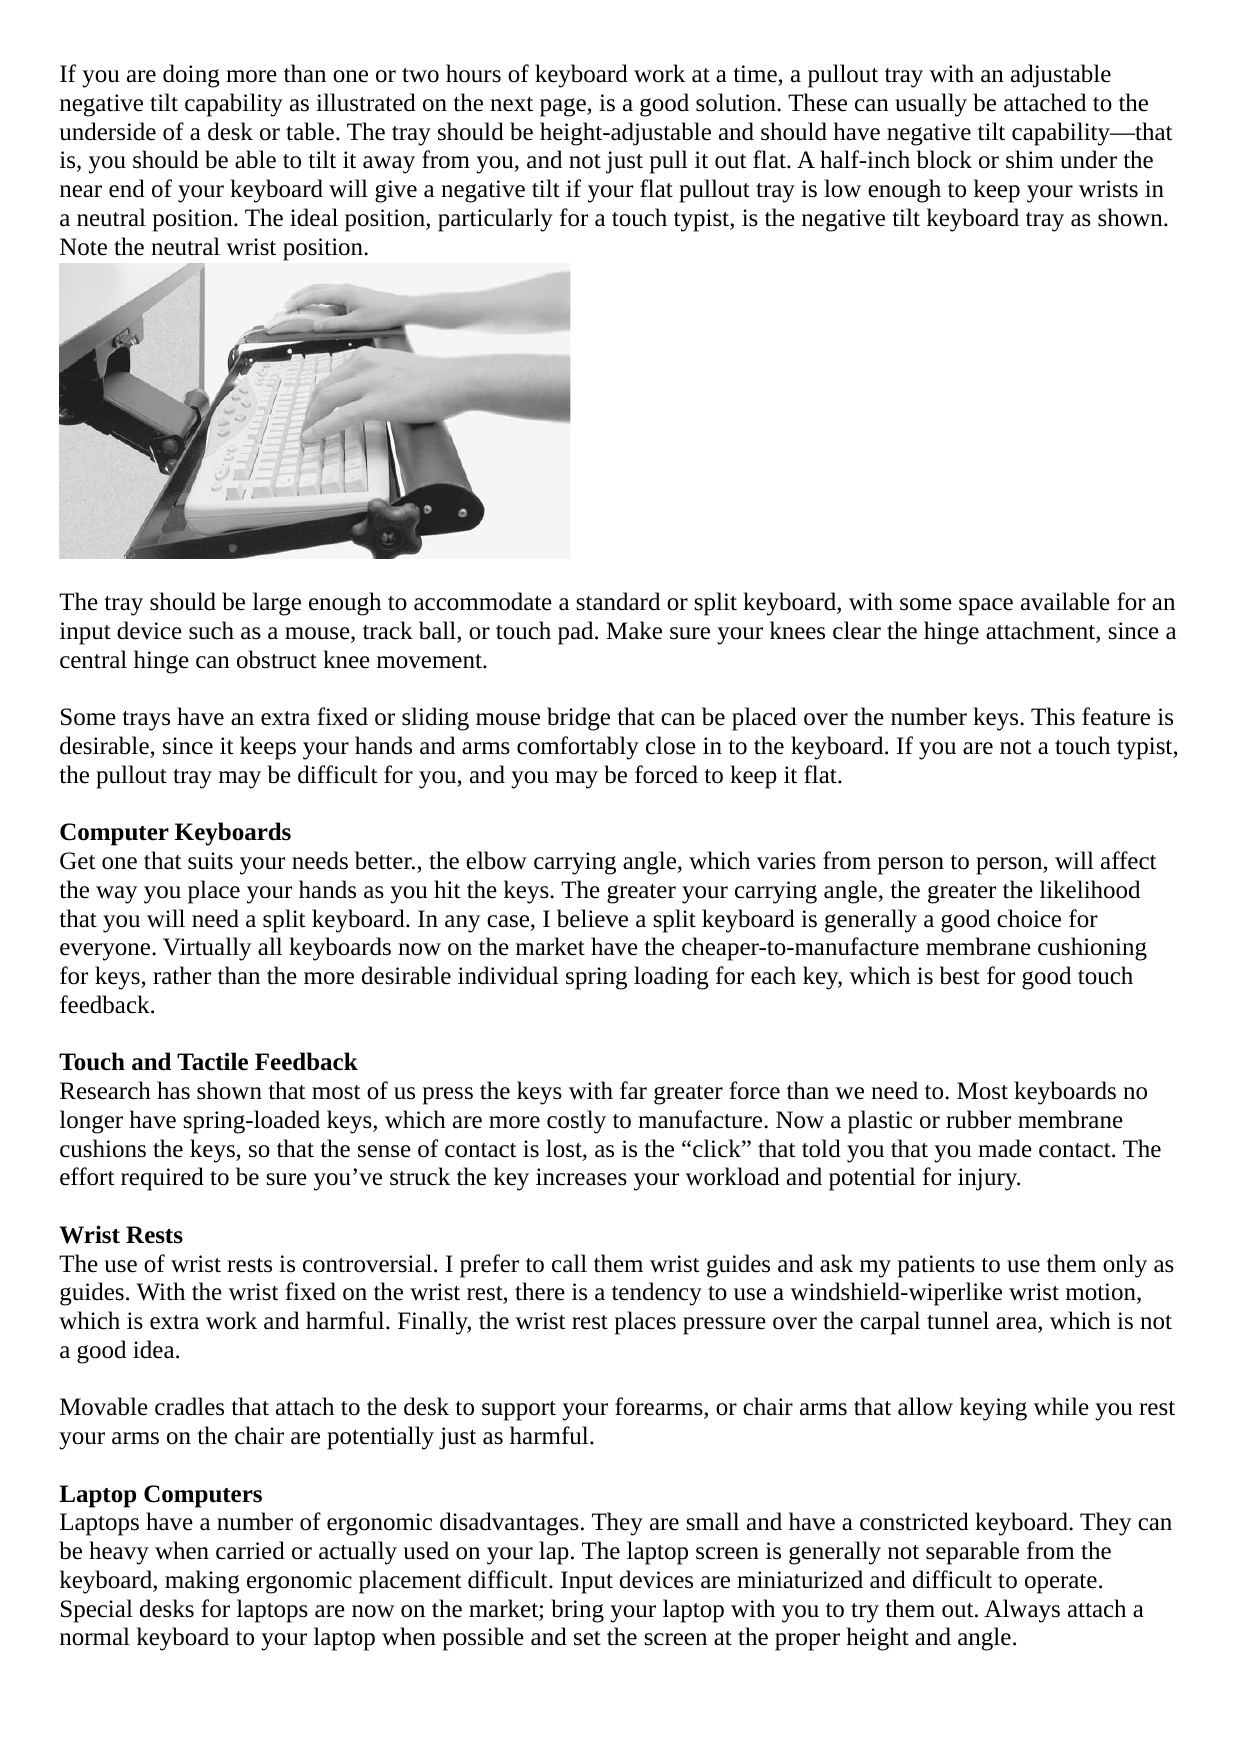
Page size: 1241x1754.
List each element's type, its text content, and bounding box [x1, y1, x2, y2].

text Laptop Computers [59, 1479, 1181, 1507]
text Movable cradles that attach to the desk to support your forearms, or chair arms that allow keying while you rest your arms on the chair are potentially just as harmful. [59, 1392, 1181, 1450]
text The tray should be large enough to accommodate a standard or split keyboard, with some space available for an input device such as a mouse, track ball, or touch pad. Make sure your knees clear the hinge attachment, since a central hinge can obstruct knee movement. [59, 587, 1181, 674]
text The use of wrist rests is controversial. I prefer to call them wrist guides and ask my patients to use them only as guides. With the wrist fixed on the wrist rest, there is a tendency to use a windshield-wiperlike wrist motion, which is extra work and harmful. Finally, the wrist rest places pressure over the carpal tunnel area, which is not a good idea. [59, 1249, 1181, 1364]
picture [59, 263, 571, 559]
text Get one that suits your needs better., the elbow carrying angle, which varies from person to person, will affect the way you place your hands as you hit the keys. The greater your carrying angle, the greater the likelihood that you will need a split keyboard. In any case, I believe a split keyboard is generally a good choice for everyone. Virtually all keyboards now on the market have the cheaper-to-manufacture membrane cushioning for keys, rather than the more desirable individual spring loading for each key, which is best for good touch feedback. [59, 846, 1181, 1019]
text Laptops have a number of ergonomic disadvantages. They are small and have a constricted keyboard. They can be heavy when carried or actually used on your lap. The laptop screen is generally not separable from the keyboard, making ergonomic placement difficult. Input devices are miniaturized and difficult to operate. Special desks for laptops are now on the market; bring your laptop with you to try them out. Always attach a normal keyboard to your laptop when possible and set the screen at the proper height and angle. [59, 1507, 1181, 1651]
text Computer Keyboards [59, 817, 1181, 846]
text Research has shown that most of us press the keys with far greater force than we need to. Most keyboards no longer have spring-loaded keys, which are more costly to manufacture. Now a plastic or rubber membrane cushions the keys, so that the sense of contact is lost, as is the “click” that told you that you made contact. The effort required to be sure you’ve struck the key increases your workload and potential for injury. [59, 1076, 1181, 1191]
text Touch and Tactile Feedback [59, 1047, 1181, 1076]
text Some trays have an extra fixed or sliding mouse bridge that can be placed over the number keys. This feature is desirable, since it keeps your hands and arms comfortably close in to the keyboard. If you are not a touch typist, the pullout tray may be difficult for you, and you may be forced to keep it flat. [59, 702, 1181, 789]
text If you are doing more than one or two hours of keyboard work at a time, a pullout tray with an adjustable negative tilt capability as illustrated on the next page, is a good solution. These can usually be attached to the underside of a desk or table. The tray should be height-adjustable and should have negative tilt capability—that is, you should be able to tilt it away from you, and not just pull it out flat. A half-inch block or shim under the near end of your keyboard will give a negative tilt if your flat pullout tray is low enough to keep your wrists in a neutral position. The ideal position, particularly for a touch typist, is the negative tilt keyboard tray as shown. Note the neutral wrist position. [59, 59, 1181, 260]
text Wrist Rests [59, 1220, 1181, 1249]
